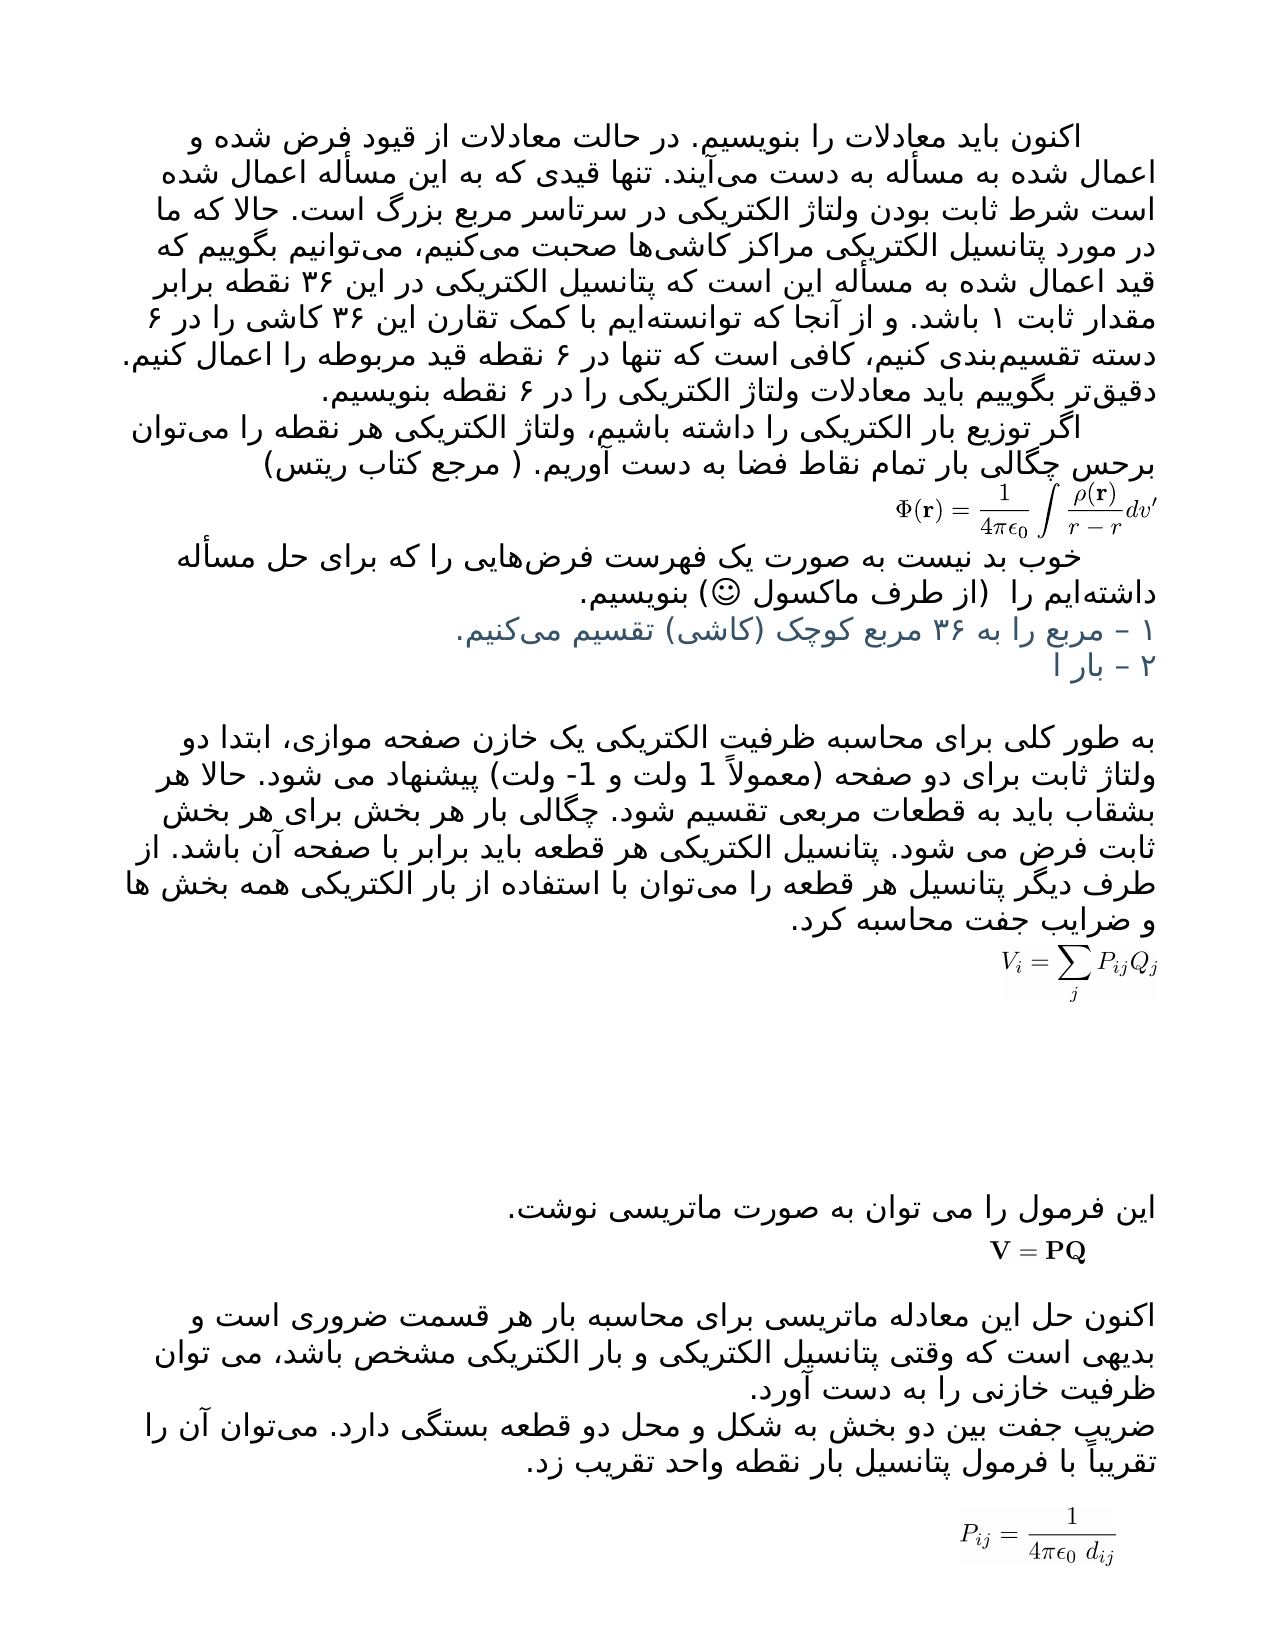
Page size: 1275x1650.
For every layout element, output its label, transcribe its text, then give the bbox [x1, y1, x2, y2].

picture [960, 1507, 1116, 1566]
picture [990, 1241, 1085, 1264]
text اکنون حل این معادله ماتریسی برای محاسبه بار هر قسمت ضروری است و بدیهی است که وقتی پتانسیل الکتریکی و بار الکتریکی مشخص باشد، می توان ظرفیت خازنی را به دست آورد. [118, 1298, 1157, 1407]
text ۲ – بار ا [118, 648, 1157, 684]
text این فرمول را می توان به صورت ماتریسی نوشت. [118, 1189, 1157, 1226]
text خوب بد نیست به صورت یک فهرست فرض‌هایی را که برای حل مسأله داشته‌ایم را (از طرف ماکسول ☺) بنویسیم. [118, 538, 1157, 611]
text ضریب جفت بین دو بخش به شکل و محل دو قطعه بستگی دارد. می‌توان آن را تقریباً با فرمول پتانسیل بار نقطه واحد تقریب زد. [118, 1407, 1157, 1479]
picture [1002, 945, 1157, 1002]
text اگر توزیع بار الکتریکی را داشته باشیم، ولتاژ الکتریکی هر نقطه را می‌توان برحس چگالی بار تمام نقاط فضا به دست آوریم. ( مرجع کتاب ریتس) [118, 409, 1157, 482]
text اکنون باید معادلات را بنویسیم. در حالت معادلات از قیود فرض شده و اعمال شده به مسأله به دست می‌آیند. تنها قیدی که به این مسأله اعمال شده است شرط ثابت بودن ولتاژ الکتریکی در سرتاسر مربع بزرگ است. حالا که ما در مورد پتانسیل الکتریکی مراکز کاشی‌ها صحبت می‌کنیم، می‌توانیم بگوییم که قید اعمال شده به مسأله این است که پتانسیل الکتریکی در این ۳۶ نقطه برابر مقدار ثابت ۱ باشد. و از آنجا که توانسته‌ایم با کمک تقارن این ۳۶ کاشی را در ۶ دسته تقسیم‌بندی کنیم، کافی است که تنها در ۶ نقطه قید مربوطه را اعمال کنیم. دقیق‌تر بگوییم باید معادلات ولتاژ الکتریکی را در ۶ نقطه بنویسیم. [118, 118, 1157, 409]
text به طور کلی برای محاسبه ظرفیت الکتریکی یک خازن صفحه موازی، ابتدا دو ولتاژ ثابت برای دو صفحه (معمولاً 1 ولت و 1- ولت) پیشنهاد می شود. حالا هر بشقاب باید به قطعات مربعی تقسیم شود. چگالی بار هر بخش برای هر بخش ثابت فرض می شود. پتانسیل الکتریکی هر قطعه باید برابر با صفحه آن باشد. از طرف دیگر پتانسیل هر قطعه را می‌توان با استفاده از بار الکتریکی همه بخش ها و ضرایب جفت محاسبه کرد. [118, 720, 1157, 938]
text ۱ – مربع را به ۳۶ مربع کوچک (کاشی) تقسیم می‌کنیم. [118, 611, 1157, 648]
